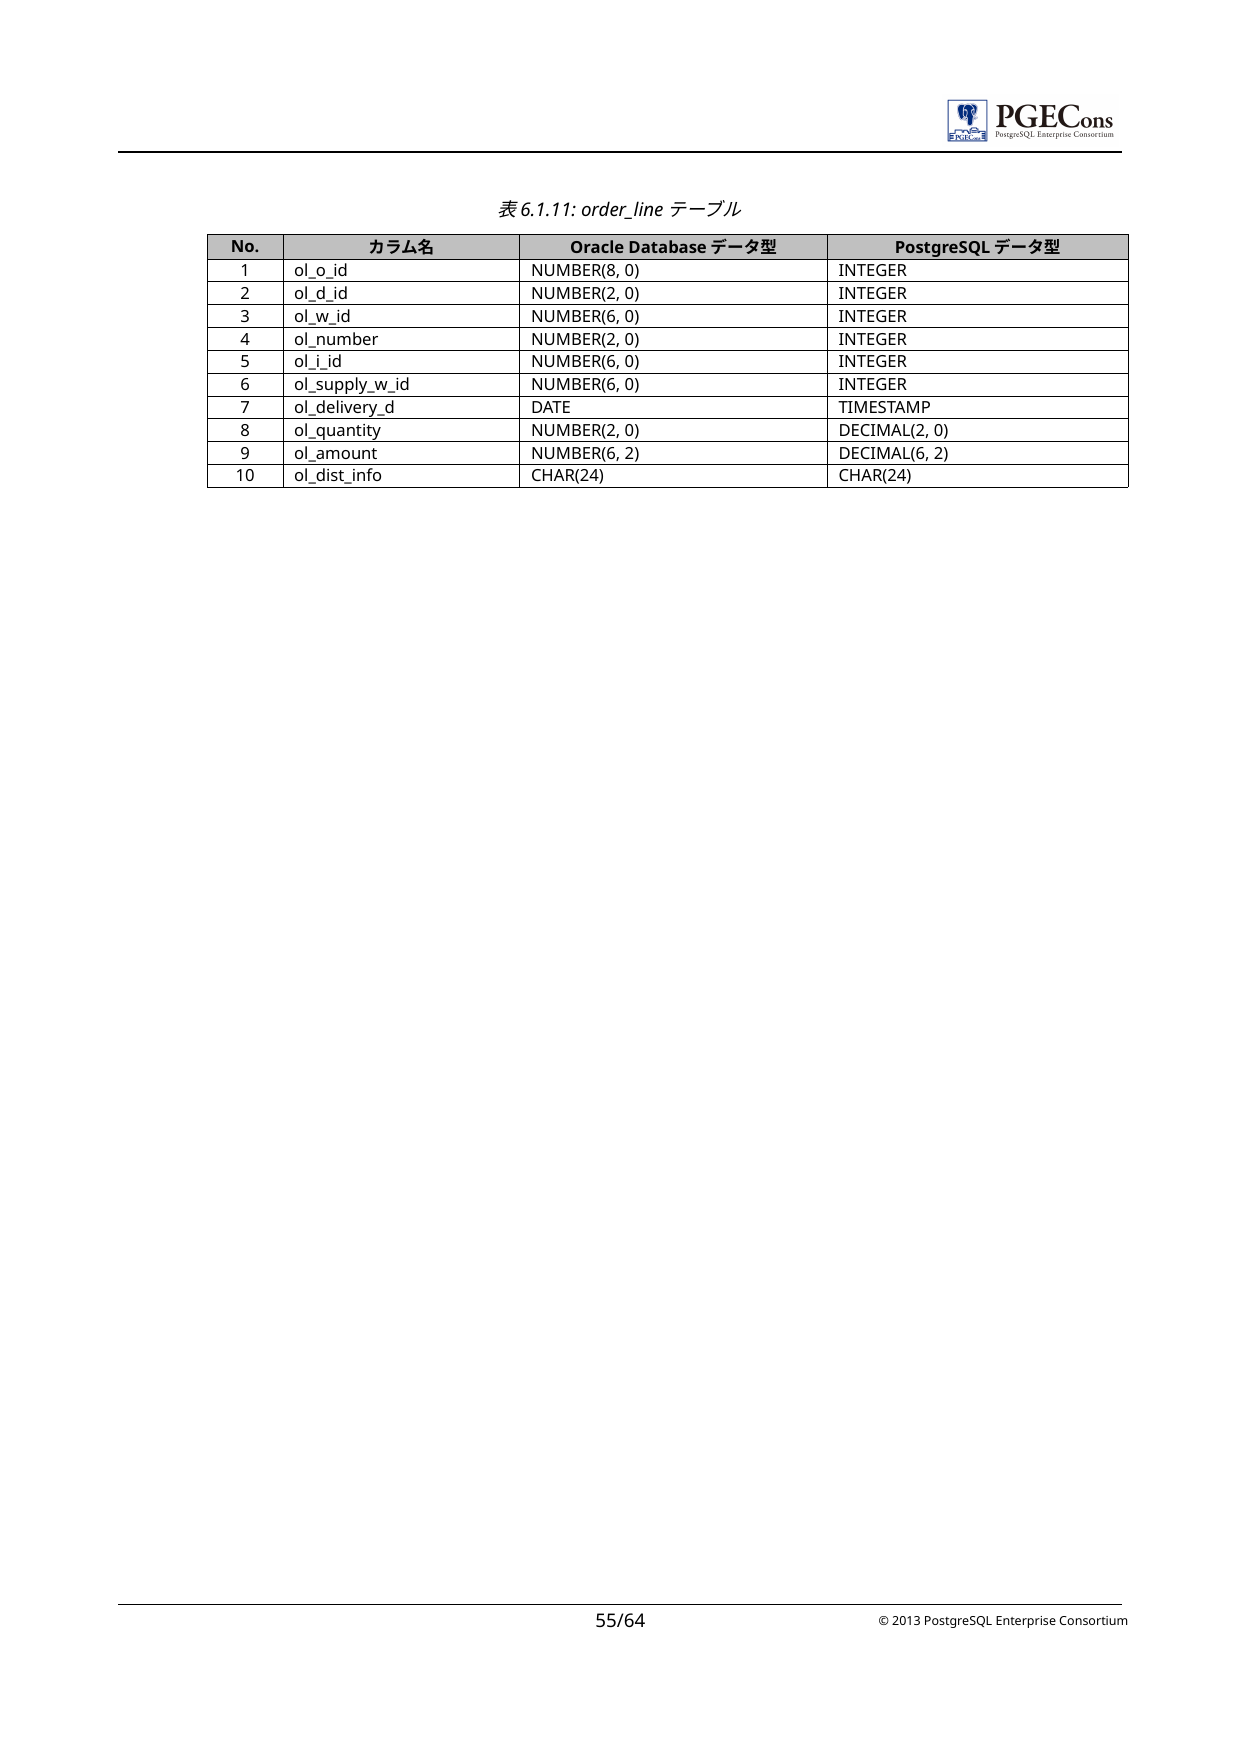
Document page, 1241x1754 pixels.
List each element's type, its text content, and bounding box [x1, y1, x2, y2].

table_header No. [208, 235, 283, 259]
table_cell ol_w_id [284, 305, 519, 327]
table_header カラム名 [284, 235, 519, 259]
table_cell ol_supply_w_id [284, 374, 519, 396]
table_cell NUMBER(2, 0) [520, 328, 827, 350]
table_cell NUMBER(2, 0) [520, 419, 827, 441]
table_cell ol_dist_info [284, 465, 519, 487]
table_cell NUMBER(8, 0) [520, 260, 827, 281]
table_cell 2 [208, 282, 283, 304]
table_cell 9 [208, 442, 283, 464]
table_cell ol_delivery_d [284, 397, 519, 418]
table_cell NUMBER(6, 2) [520, 442, 827, 464]
table_cell NUMBER(6, 0) [520, 305, 827, 327]
table_cell INTEGER [828, 374, 1128, 396]
table_cell 8 [208, 419, 283, 441]
table_cell ol_quantity [284, 419, 519, 441]
table_cell CHAR(24) [828, 465, 1128, 487]
table_cell 1 [208, 260, 283, 281]
table_cell 4 [208, 328, 283, 350]
table_cell INTEGER [828, 328, 1128, 350]
table_cell ol_amount [284, 442, 519, 464]
table_cell 7 [208, 397, 283, 418]
table_cell INTEGER [828, 260, 1128, 281]
table_cell NUMBER(6, 0) [520, 351, 827, 373]
table_header PostgreSQLデータ型 [828, 235, 1128, 259]
table_cell ol_number [284, 328, 519, 350]
table_cell 10 [208, 465, 283, 487]
table_cell DECIMAL(6, 2) [828, 442, 1128, 464]
table_header Oracle Databaseデータ型 [520, 235, 827, 259]
table_cell ol_o_id [284, 260, 519, 281]
table_cell CHAR(24) [520, 465, 827, 487]
table_cell DATE [520, 397, 827, 418]
table_cell ol_i_id [284, 351, 519, 373]
table_cell 6 [208, 374, 283, 396]
table_cell TIMESTAMP [828, 397, 1128, 418]
table_cell 3 [208, 305, 283, 327]
table_cell INTEGER [828, 351, 1128, 373]
table_cell NUMBER(6, 0) [520, 374, 827, 396]
table_cell INTEGER [828, 282, 1128, 304]
table_cell 5 [208, 351, 283, 373]
table_cell NUMBER(2, 0) [520, 282, 827, 304]
table_cell ol_d_id [284, 282, 519, 304]
table_cell DECIMAL(2, 0) [828, 419, 1128, 441]
text 表 6.1.11: order_lineテーブル [118, 194, 1122, 222]
table_cell INTEGER [828, 305, 1128, 327]
picture [941, 94, 1119, 147]
